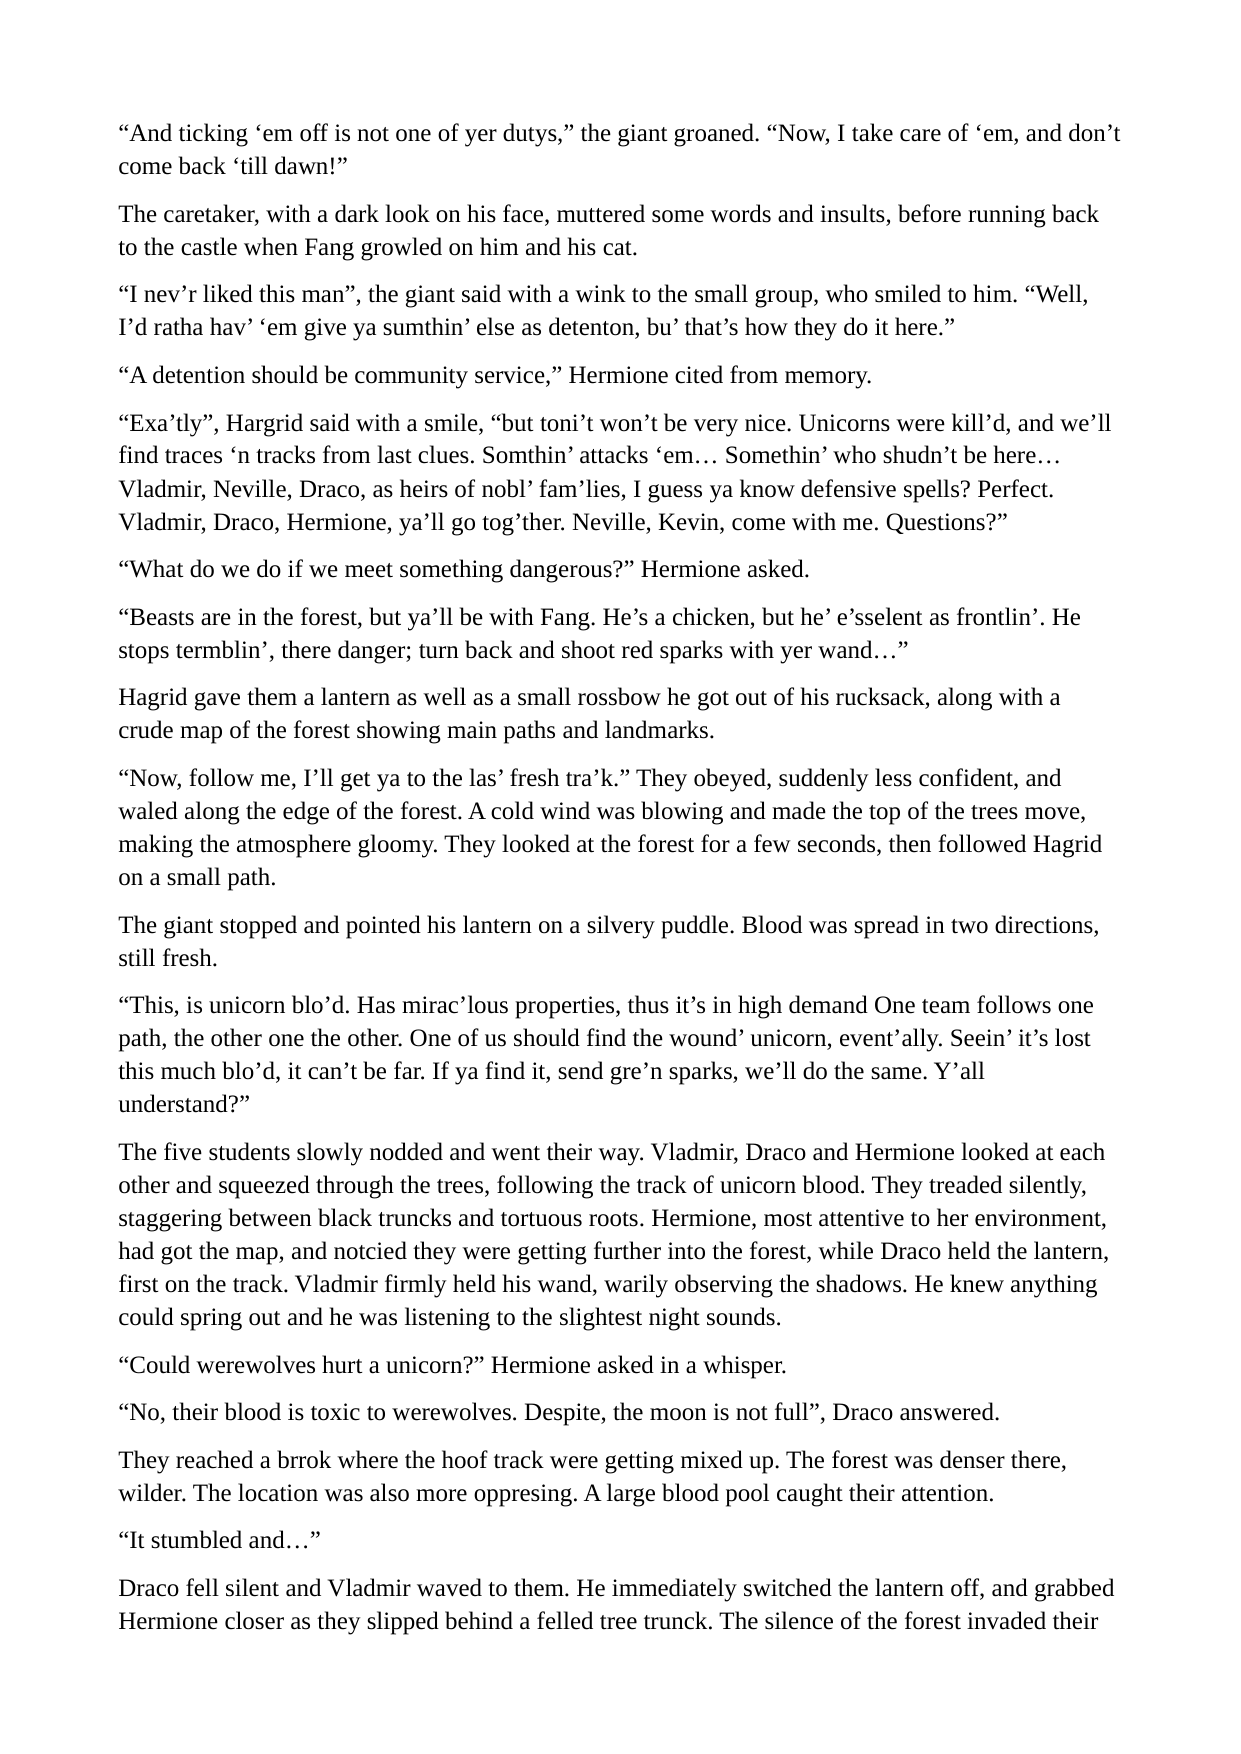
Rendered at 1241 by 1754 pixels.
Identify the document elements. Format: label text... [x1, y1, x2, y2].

text Draco fell silent and Vladmir waved to them. He immediately switched the lantern off, and grabbed Hermione closer as they slipped behind a felled tree trunck. The silence of the forest invaded their [118, 1573, 1122, 1635]
text “A detention should be community service,” Hermione cited from memory. [118, 360, 1122, 389]
text “Now, follow me, I’ll get ya to the las’ fresh tra’k.” They obeyed, suddenly less confident, and waled along the edge of the forest. A cold wind was blowing and made the top of the trees move, making the atmosphere gloomy. They looked at the forest for a few seconds, then followed Hagrid on a small path. [118, 763, 1122, 891]
text Hagrid gave them a lantern as well as a small rossbow he got out of his rucksack, along with a crude map of the forest showing main paths and landmarks. [118, 682, 1122, 744]
text “What do we do if we meet something dangerous?” Hermione asked. [118, 554, 1122, 583]
text The caretaker, with a dark look on his face, muttered some words and insults, before running back to the castle when Fang growled on him and his cat. [118, 199, 1122, 261]
text “I nev’r liked this man”, the giant said with a wink to the small group, who smiled to him. “Well, I’d ratha hav’ ‘em give ya sumthin’ else as detenton, bu’ that’s how they do it here.” [118, 279, 1122, 341]
text The five students slowly nodded and went their way. Vladmir, Draco and Hermione looked at each other and squeezed through the trees, following the track of unicorn blood. They treaded silently, staggering between black truncks and tortuous roots. Hermione, most attentive to her environment, had got the map, and notcied they were getting further into the forest, while Draco held the lantern, first on the track. Vladmir firmly held his wand, warily observing the shadows. He knew anything could spring out and he was listening to the slightest night sounds. [118, 1137, 1122, 1331]
text “It stumbled and…” [118, 1526, 1122, 1554]
text “And ticking ‘em off is not one of yer dutys,” the giant groaned. “Now, I take care of ‘em, and don’t come back ‘till dawn!” [118, 118, 1122, 180]
text “No, their blood is toxic to werewolves. Despite, the moon is not full”, Draco answered. [118, 1397, 1122, 1426]
text “Exa’tly”, Hargrid said with a smile, “but toni’t won’t be very nice. Unicorns were kill’d, and we’ll find traces ‘n tracks from last clues. Somthin’ attacks ‘em… Somethin’ who shudn’t be here… Vladmir, Neville, Draco, as heirs of nobl’ fam’lies, I guess ya know defensive spells? Perfect. Vladmir, Draco, Hermione, ya’ll go tog’ther. Neville, Kevin, come with me. Questions?” [118, 408, 1122, 535]
text “Beasts are in the forest, but ya’ll be with Fang. He’s a chicken, but he’ e’sselent as frontlin’. He stops termblin’, there danger; turn back and shoot red sparks with yer wand…” [118, 602, 1122, 664]
text They reached a brrok where the hoof track were getting mixed up. The forest was denser there, wilder. The location was also more oppresing. A large blood pool caught their attention. [118, 1445, 1122, 1507]
text “Could werewolves hurt a unicorn?” Hermione asked in a whisper. [118, 1350, 1122, 1378]
text “This, is unicorn blo’d. Has mirac’lous properties, thus it’s in high demand One team follows one path, the other one the other. One of us should find the wound’ unicorn, event’ally. Seein’ it’s lost this much blo’d, it can’t be far. If ya find it, send gre’n sparks, we’ll do the same. Y’all understand?” [118, 990, 1122, 1118]
text The giant stopped and pointed his lantern on a silvery puddle. Blood was spread in two directions, still fresh. [118, 910, 1122, 972]
